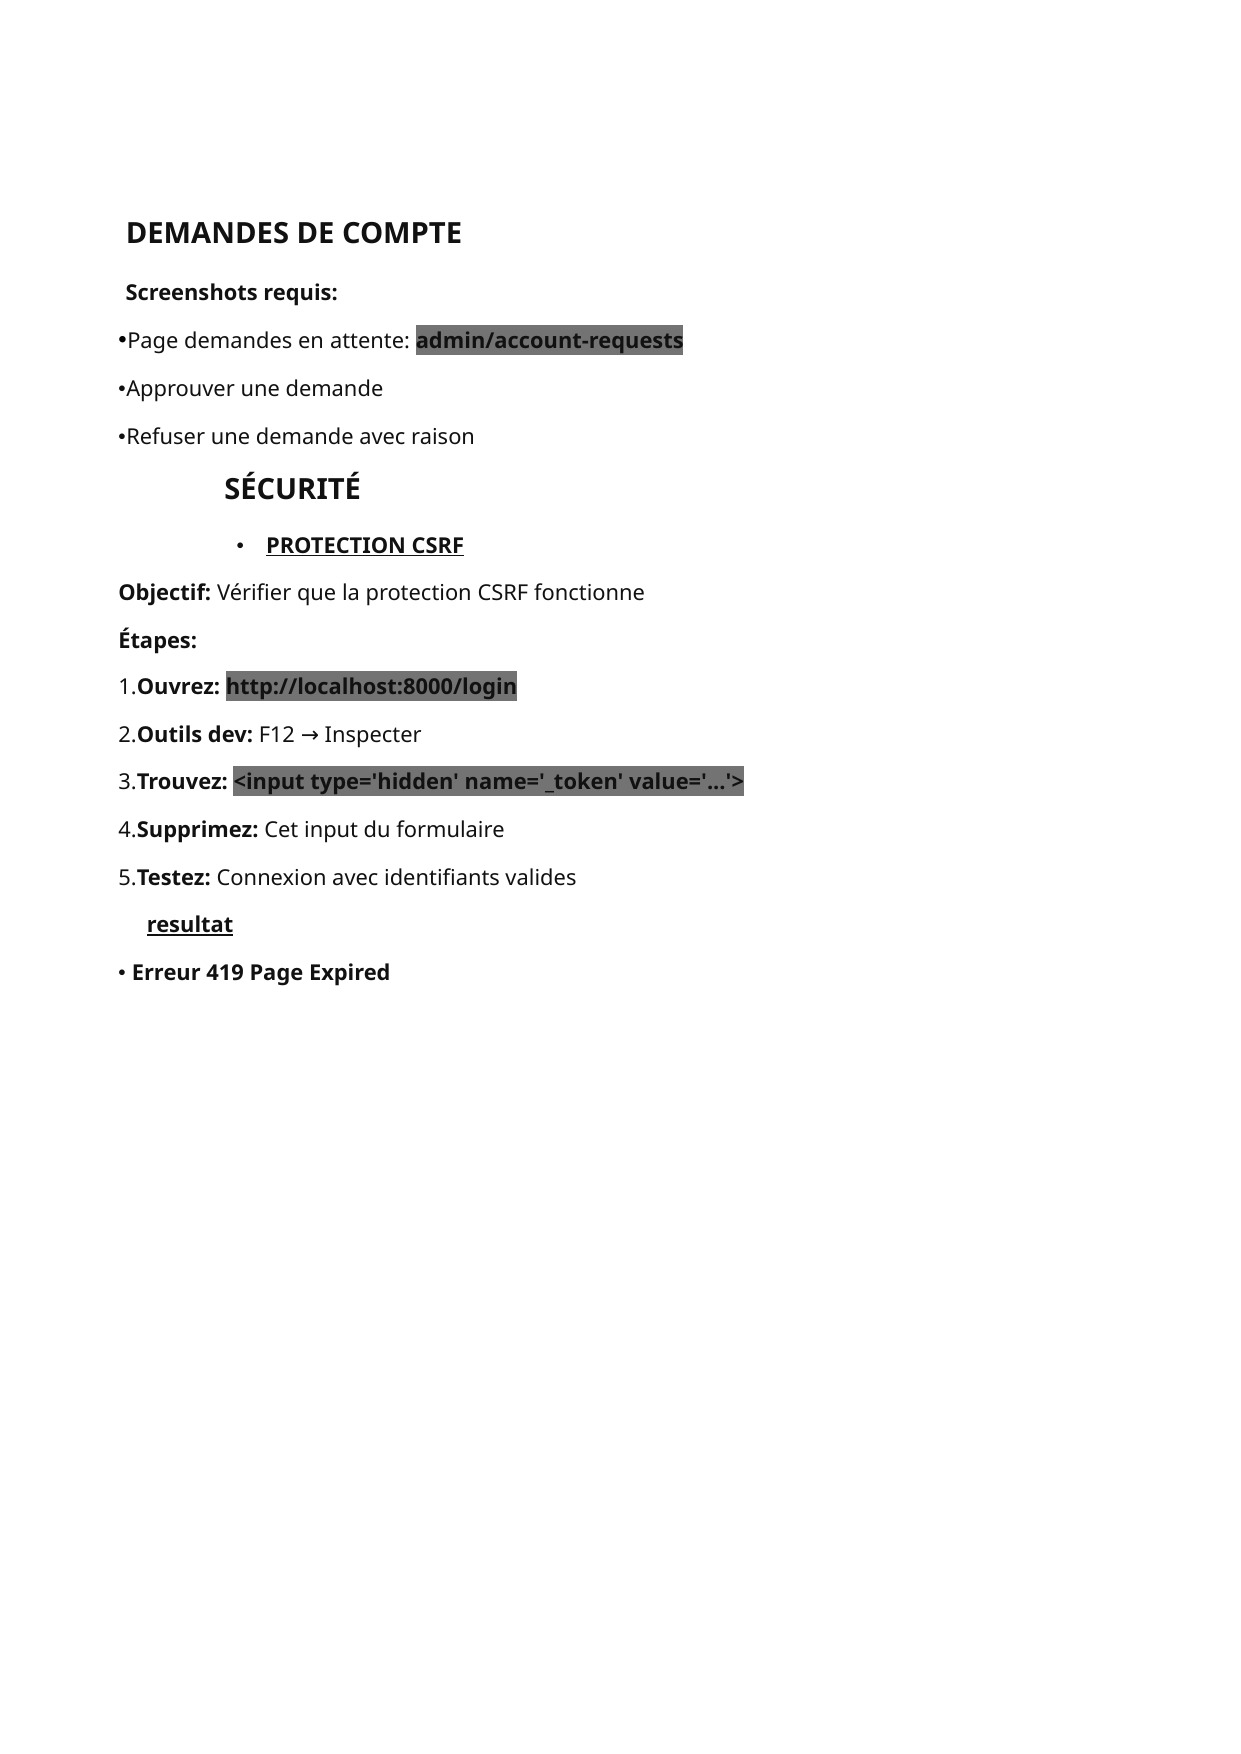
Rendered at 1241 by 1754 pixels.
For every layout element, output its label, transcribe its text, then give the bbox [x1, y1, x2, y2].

list Approuver une demande [118, 373, 1122, 403]
subtitle Étapes: [118, 625, 1122, 655]
list Supprimez: Cet input du formulaire [118, 814, 1122, 844]
list Page demandes en attente: admin/account-requests [118, 325, 1122, 355]
list Ouvrez: http://localhost:8000/login [118, 671, 1122, 701]
subtitle DEMANDES DE COMPTE [118, 212, 1122, 252]
list Trouvez: <input type='hidden' name='_token' value='...'> [118, 766, 1122, 796]
list resultat [118, 909, 1122, 939]
subtitle Screenshots requis: [118, 273, 1122, 307]
subtitle SÉCURITÉ [118, 468, 1122, 508]
list Refuser une demande avec raison [118, 421, 1122, 450]
list Erreur 419 Page Expired [118, 957, 1122, 986]
list Testez: Connexion avec identifiants valides [118, 861, 1122, 891]
list Outils dev: F12 → Inspecter [118, 719, 1122, 748]
subtitle PROTECTION CSRF [236, 530, 1122, 559]
text Objectif: Vérifier que la protection CSRF fonctionne [118, 577, 1122, 607]
